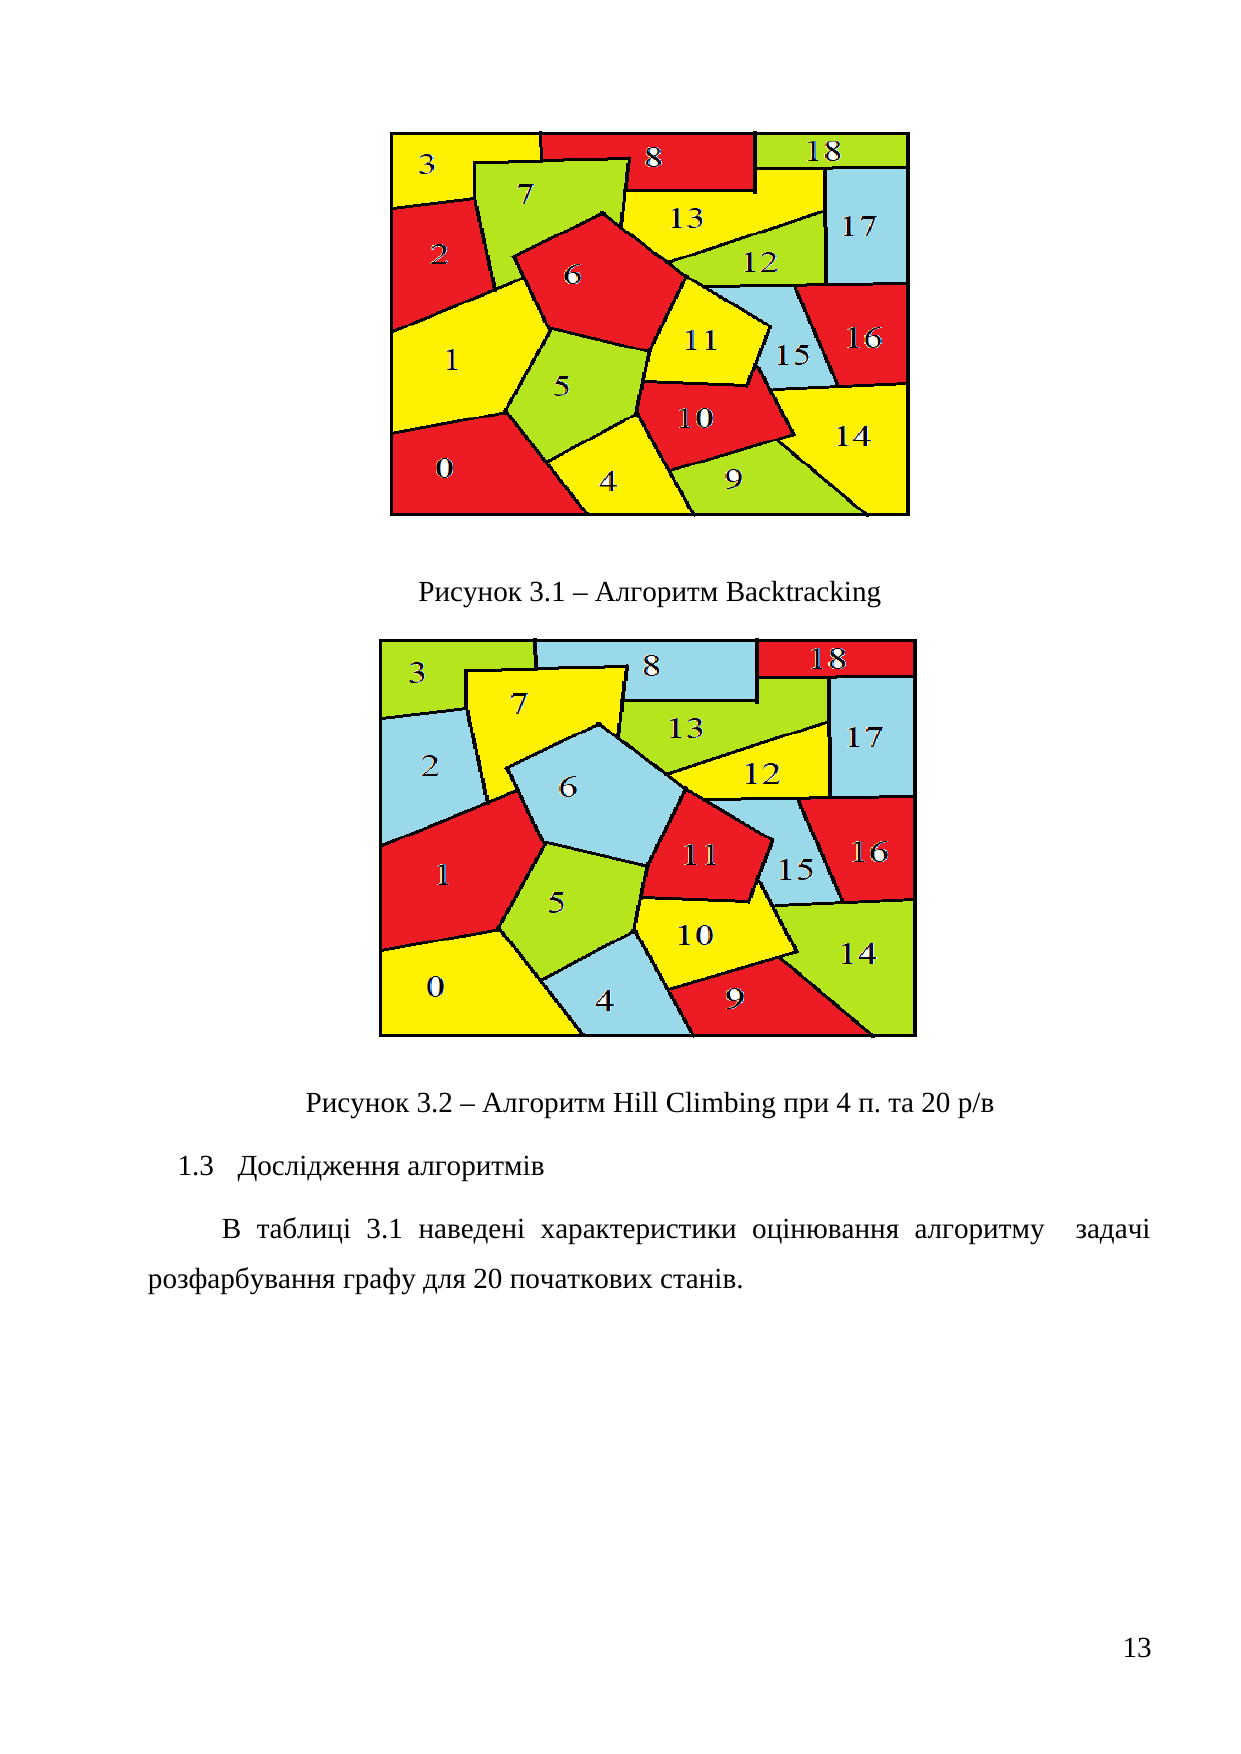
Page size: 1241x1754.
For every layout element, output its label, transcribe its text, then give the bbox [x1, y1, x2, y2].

text Рисунок 3.1 – Алгоритм Backtracking [148, 574, 1152, 608]
subtitle Дослідження алгоритмів [177, 1148, 1152, 1182]
text В таблиці 3.1 наведені характеристики оцінювання алгоритму задачі розфарбування графу для 20 початкових станів. [148, 1211, 1152, 1295]
picture [373, 118, 926, 533]
text Рисунок 3.2 – Алгоритм Hill Climbing при 4 п. та 20 р/в [148, 1086, 1152, 1119]
picture [374, 631, 925, 1044]
